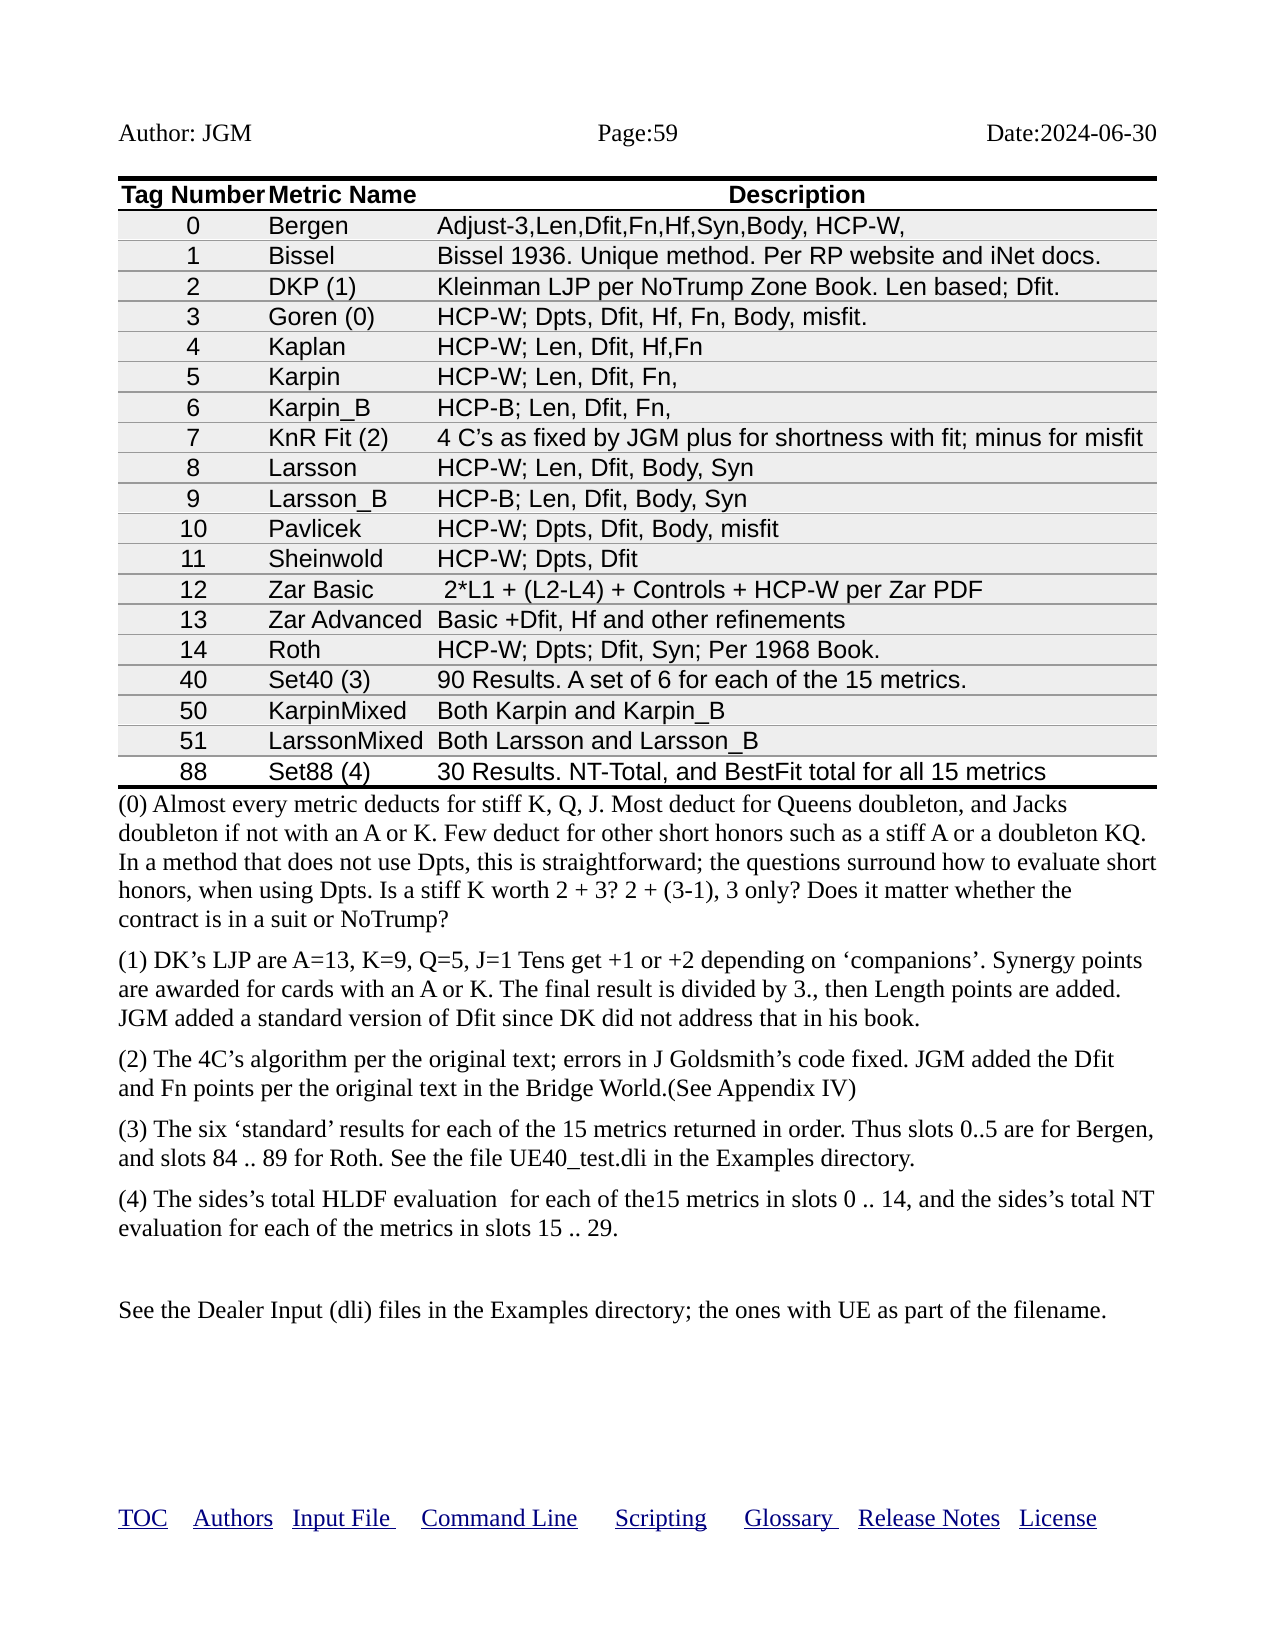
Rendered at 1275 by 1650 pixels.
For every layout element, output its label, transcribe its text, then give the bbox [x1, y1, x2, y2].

table_cell HCP-W; Len, Dfit, Body, Syn [437, 453, 1157, 482]
table_cell 10 [118, 514, 268, 543]
table_cell Bergen [268, 211, 437, 239]
table_cell 13 [118, 605, 268, 634]
table_cell Karpin_B [268, 393, 437, 421]
text (0) Almost every metric deducts for stiff K, Q, J. Most deduct for Queens doubleton, and Jacks doubleton if not with an A or K. Few deduct for other short honors such as a stiff A or a doubleton KQ. In a method that does not use Dpts, this is straightforward; the questions surround how to evaluate short honors, when using Dpts. Is a stiff K worth 2 + 3? 2 + (3-1), 3 only? Does it matter whether the contract is in a suit or NoTrump? [118, 789, 1157, 933]
table_cell 8 [118, 453, 268, 482]
table_cell 6 [118, 393, 268, 421]
table_cell 2*L1 + (L2-L4) + Controls + HCP-W per Zar PDF [437, 575, 1157, 603]
table_cell HCP-W; Dpts, Dfit, Hf, Fn, Body, misfit. [437, 302, 1157, 331]
table_cell Bissel [268, 241, 437, 270]
text (4) The sides’s total HLDF evaluation for each of the15 metrics in slots 0 .. 14, and the sides’s total NT evaluation for each of the metrics in slots 15 .. 29. [118, 1184, 1157, 1242]
table_cell 50 [118, 696, 268, 724]
table_cell Kaplan [268, 332, 437, 361]
text (3) The six ‘standard’ results for each of the 15 metrics returned in order. Thus slots 0..5 are for Bergen, and slots 84 .. 89 for Roth. See the file UE40_test.dli in the Examples directory. [118, 1114, 1157, 1172]
table_cell Zar Basic [268, 575, 437, 603]
table_cell Kleinman LJP per NoTrump Zone Book. Len based; Dfit. [437, 272, 1157, 300]
table_cell 88 [118, 757, 268, 785]
table_header Metric Name [268, 181, 437, 209]
table_cell 9 [118, 484, 268, 512]
table_cell KnR Fit (2) [268, 423, 437, 452]
table_cell 2 [118, 272, 268, 300]
table_cell HCP-B; Len, Dfit, Fn, [437, 393, 1157, 421]
text (2) The 4C’s algorithm per the original text; errors in J Goldsmith’s code fixed. JGM added the Dfit and Fn points per the original text in the Bridge World.(See Appendix IV) [118, 1044, 1157, 1102]
table_cell 30 Results. NT-Total, and BestFit total for all 15 metrics [437, 757, 1157, 785]
table_cell 4 C’s as fixed by JGM plus for shortness with fit; minus for misfit [437, 423, 1157, 452]
table_cell Both Larsson and Larsson_B [437, 726, 1157, 755]
table_cell Set88 (4) [268, 757, 437, 785]
table_cell KarpinMixed [268, 696, 437, 724]
table_cell Basic +Dfit, Hf and other refinements [437, 605, 1157, 634]
table_cell Pavlicek [268, 514, 437, 543]
table_cell DKP (1) [268, 272, 437, 300]
table_cell HCP-W; Dpts, Dfit [437, 544, 1157, 573]
table_cell Karpin [268, 362, 437, 391]
text (1) DK’s LJP are A=13, K=9, Q=5, J=1 Tens get +1 or +2 depending on ‘companions’. Synergy points are awarded for cards with an A or K. The final result is divided by 3., then Length points are added. JGM added a standard version of Dfit since DK did not address that in his book. [118, 946, 1157, 1032]
table_cell Roth [268, 635, 437, 664]
table_cell Adjust-3,Len,Dfit,Fn,Hf,Syn,Body, HCP-W, [437, 211, 1157, 239]
table_cell Sheinwold [268, 544, 437, 573]
table_cell Both Karpin and Karpin_B [437, 696, 1157, 724]
table_cell 90 Results. A set of 6 for each of the 15 metrics. [437, 666, 1157, 694]
table_cell 40 [118, 666, 268, 694]
table_cell 1 [118, 241, 268, 270]
table_cell HCP-W; Dpts; Dfit, Syn; Per 1968 Book. [437, 635, 1157, 664]
table_header Description [437, 181, 1157, 209]
table_cell 3 [118, 302, 268, 331]
table_cell 7 [118, 423, 268, 452]
table_cell LarssonMixed [268, 726, 437, 755]
table_cell 14 [118, 635, 268, 664]
table_header Tag Number [118, 181, 268, 209]
table_cell Larsson_B [268, 484, 437, 512]
table_cell HCP-W; Len, Dfit, Fn, [437, 362, 1157, 391]
table_cell Goren (0) [268, 302, 437, 331]
table_cell HCP-B; Len, Dfit, Body, Syn [437, 484, 1157, 512]
table_cell 11 [118, 544, 268, 573]
table_cell Larsson [268, 453, 437, 482]
table_cell Bissel 1936. Unique method. Per RP website and iNet docs. [437, 241, 1157, 270]
table_cell 5 [118, 362, 268, 391]
table_cell 4 [118, 332, 268, 361]
table_cell 0 [118, 211, 268, 239]
text See the Dealer Input (dli) files in the Examples directory; the ones with UE as part of the filename. [118, 1296, 1157, 1324]
table_cell Set40 (3) [268, 666, 437, 694]
table_cell HCP-W; Dpts, Dfit, Body, misfit [437, 514, 1157, 543]
table_cell HCP-W; Len, Dfit, Hf,Fn [437, 332, 1157, 361]
table_cell Zar Advanced [268, 605, 437, 634]
table_cell 51 [118, 726, 268, 755]
table_cell 12 [118, 575, 268, 603]
